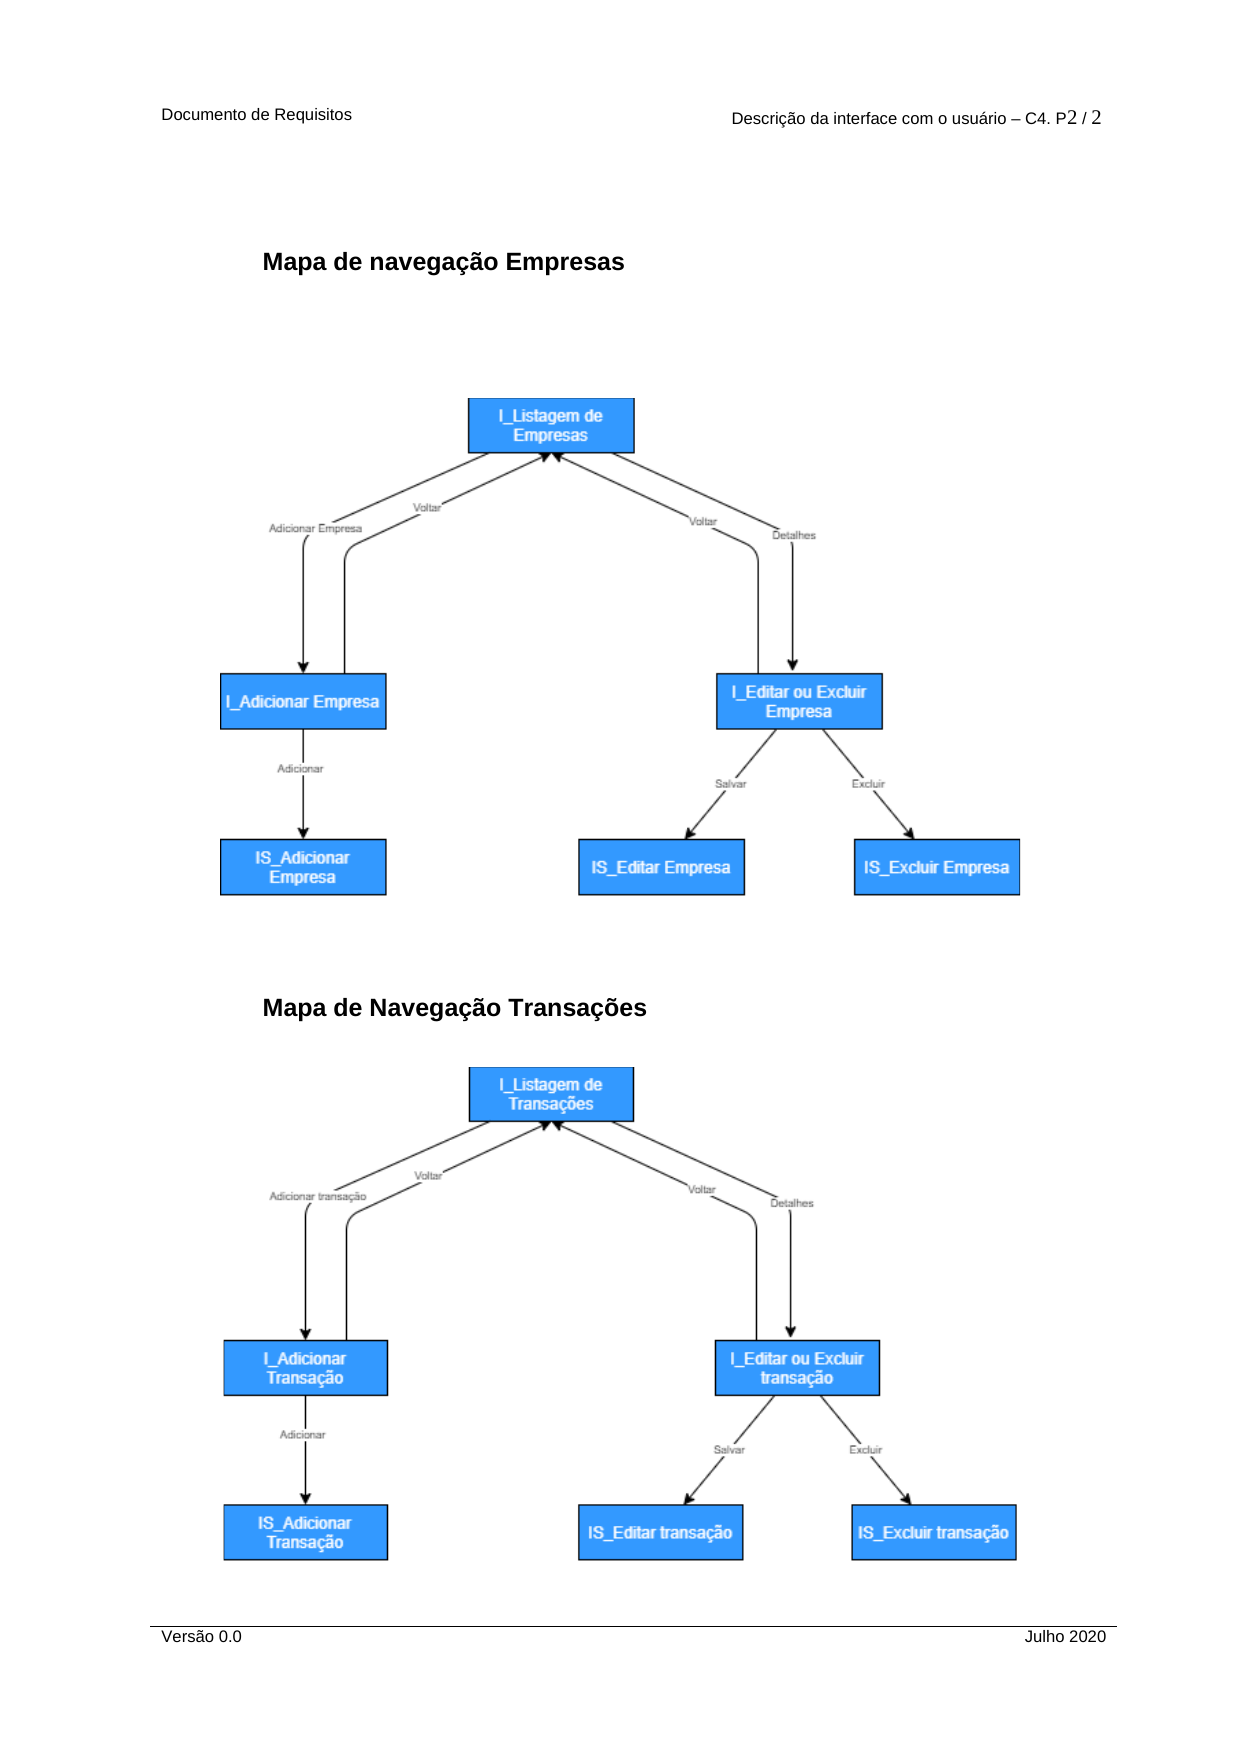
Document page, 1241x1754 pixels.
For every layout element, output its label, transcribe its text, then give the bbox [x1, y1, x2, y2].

subtitle Mapa de Navegação Transações [262, 993, 1090, 1022]
subtitle Mapa de navegação Empresas [262, 246, 1090, 275]
